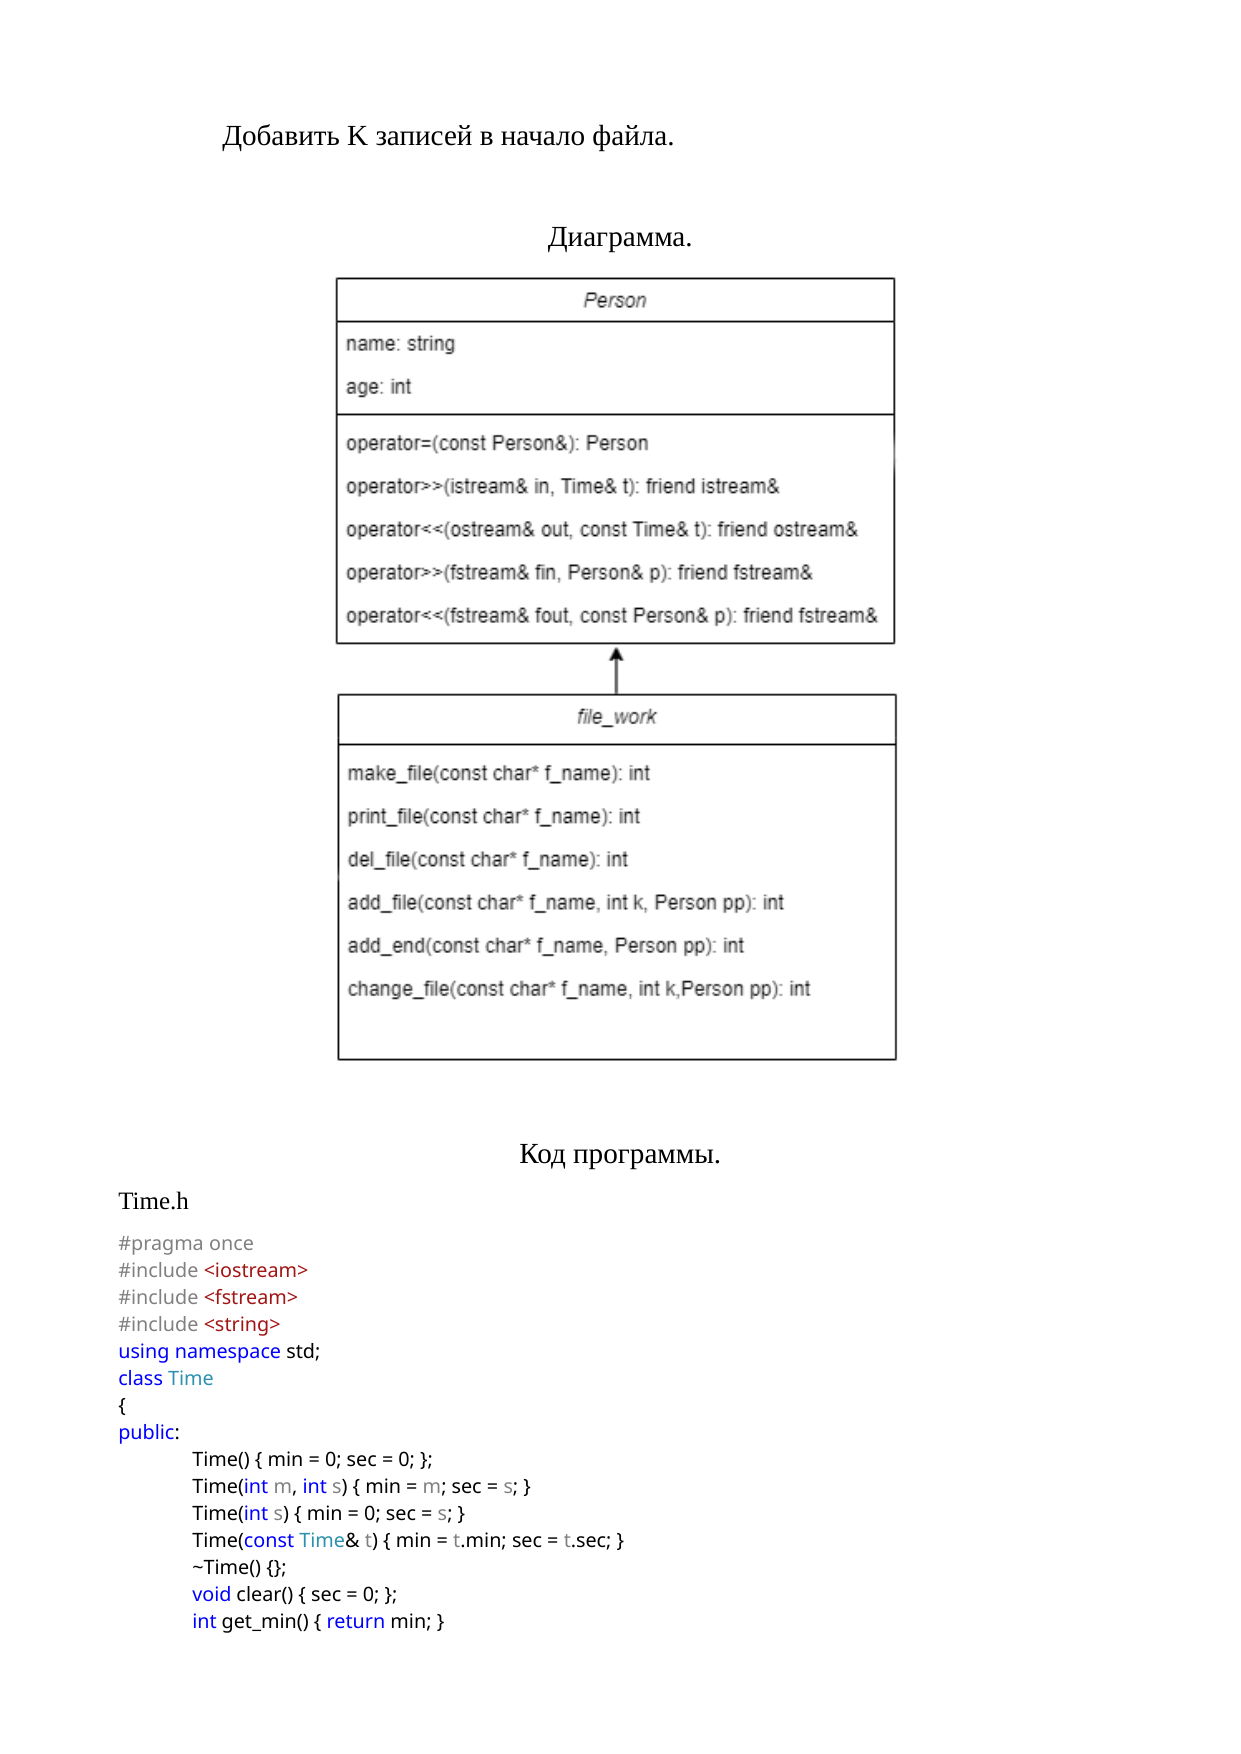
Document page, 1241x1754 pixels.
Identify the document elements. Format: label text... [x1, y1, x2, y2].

text Time(int s) { min = 0; sec = s; } [118, 1499, 1122, 1526]
text #include <iostream> [118, 1256, 1122, 1283]
text public: [118, 1418, 1122, 1445]
text class Time [118, 1364, 1122, 1391]
text void clear() { sec = 0; }; [118, 1580, 1122, 1607]
text  Добавить K записей в начало файла. [118, 118, 1122, 152]
text Time() { min = 0; sec = 0; }; [118, 1445, 1122, 1472]
text Time.h [118, 1186, 1122, 1215]
text { [118, 1391, 1122, 1418]
text #include <string> [118, 1310, 1122, 1337]
text Код программы. [118, 1136, 1122, 1169]
text #include <fstream> [118, 1283, 1122, 1310]
text Time(int m, int s) { min = m; sec = s; } [118, 1472, 1122, 1499]
text #pragma once [118, 1229, 1122, 1256]
text using namespace std; [118, 1337, 1122, 1364]
text ~Time() {}; [118, 1553, 1122, 1580]
text Time(const Time& t) { min = t.min; sec = t.sec; } [118, 1526, 1122, 1553]
picture [318, 269, 922, 1079]
text int get_min() { return min; } [118, 1607, 1122, 1634]
text Диаграмма. [118, 219, 1122, 252]
